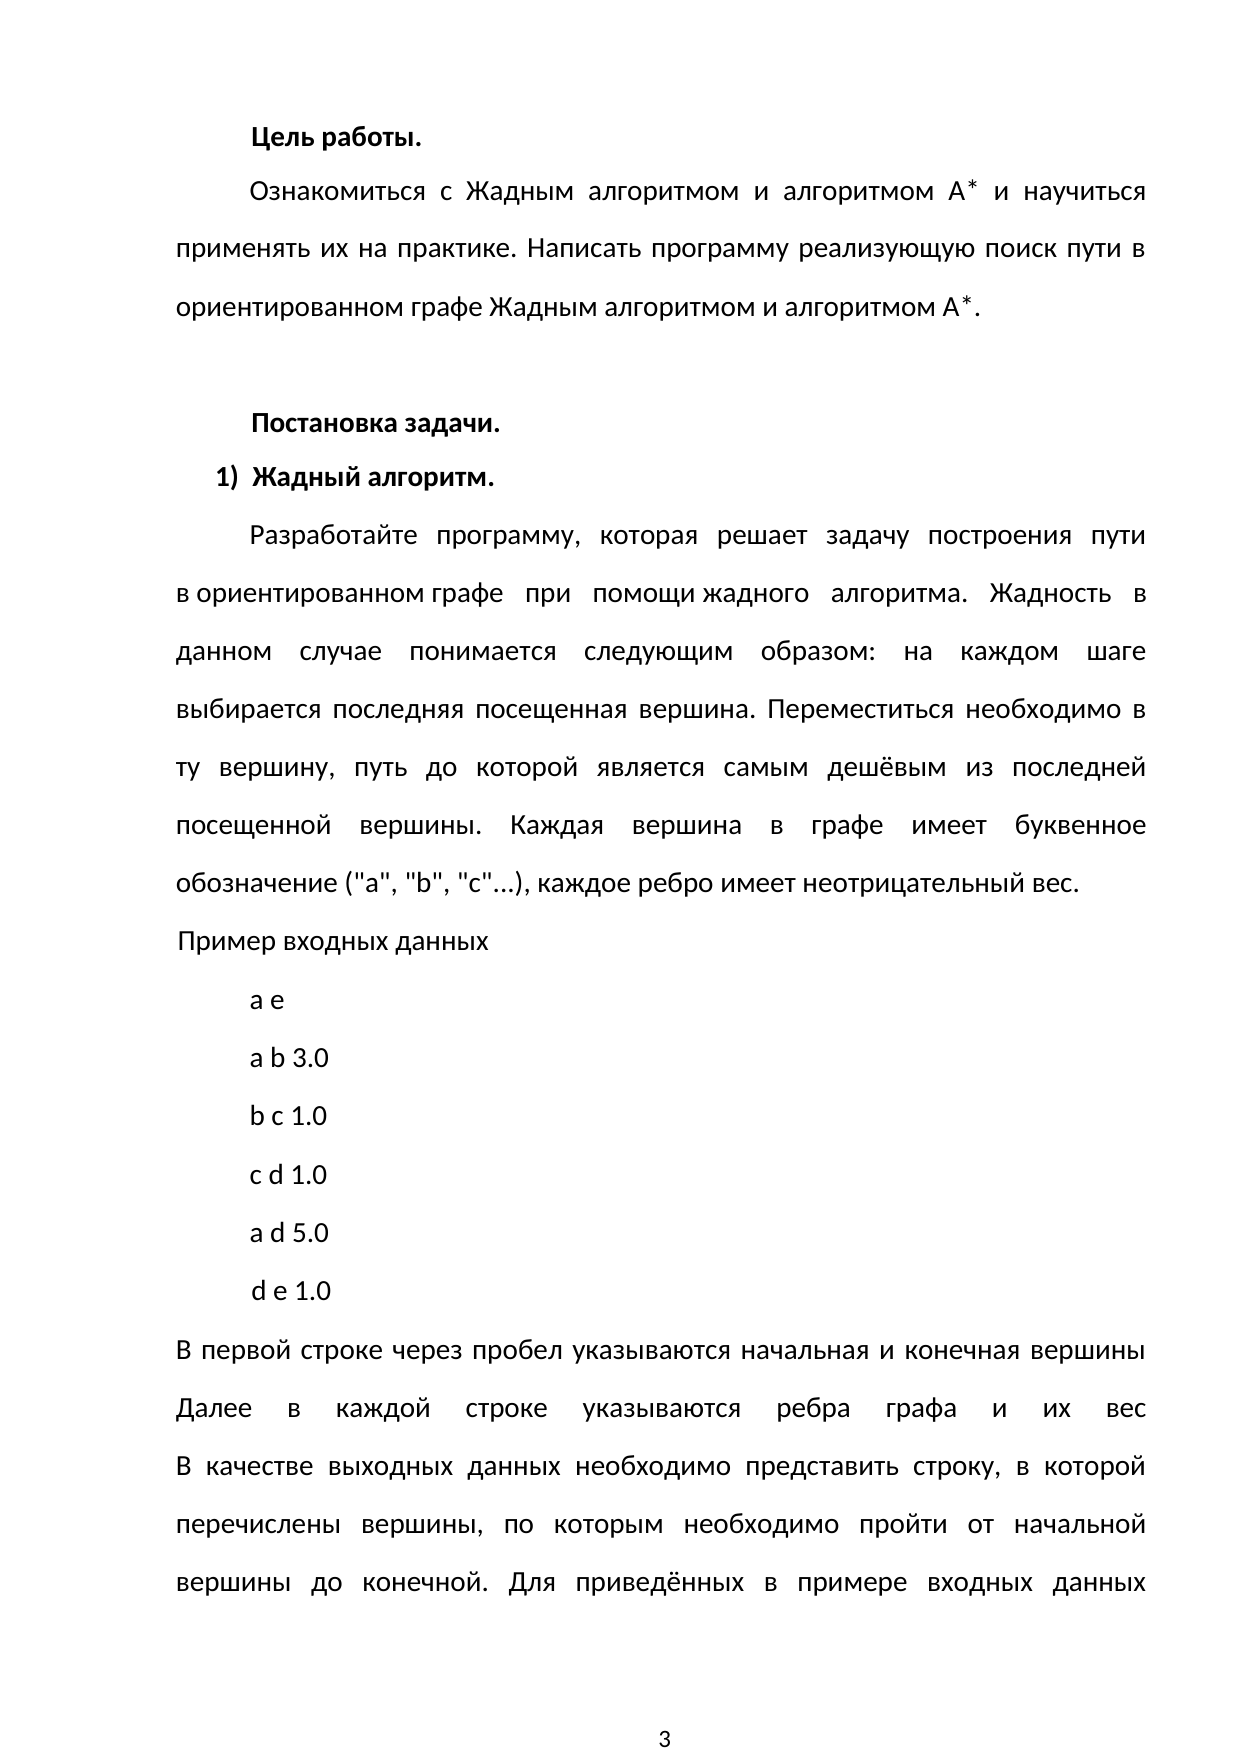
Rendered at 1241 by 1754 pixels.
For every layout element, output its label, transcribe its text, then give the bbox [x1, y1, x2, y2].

text d e 1.0 [176, 1272, 1147, 1308]
text Постановка задачи. [177, 404, 1152, 440]
text В первой строке через пробел указываются начальная и конечная вершины Далее в каждой строке указываются ребра графа и их вес В качестве выходных данных необходимо представить строку, в которой перечислены вершины, по которым необходимо пройти от начальной вершины до конечной. Для приведённых в примере входных данных [176, 1331, 1147, 1598]
text Пример входных данных [177, 922, 1147, 958]
text a d 5.0 [176, 1214, 1147, 1250]
text c d 1.0 [176, 1156, 1147, 1191]
text b c 1.0 [176, 1097, 1147, 1133]
text Цель работы. [177, 118, 1152, 154]
text a e [176, 981, 1147, 1016]
list Жадный алгоритм. [215, 458, 1147, 493]
text a b 3.0 [176, 1039, 1147, 1075]
text Разработайте программу, которая решает задачу построения пути в ориентированном графе при помощи жадного алгоритма. Жадность в данном случае понимается следующим образом: на каждом шаге выбирается последняя посещенная вершина. Переместиться необходимо в ту вершину, путь до которой является самым дешёвым из последней посещенной вершины. Каждая вершина в графе имеет буквенное обозначение ("a", "b", "c"...), каждое ребро имеет неотрицательный вес. [176, 516, 1147, 900]
text Ознакомиться с Жадным алгоритмом и алгоритмом А* и научиться применять их на практике. Написать программу реализующую поиск пути в ориентированном графе Жадным алгоритмом и алгоритмом А*. [176, 172, 1147, 323]
